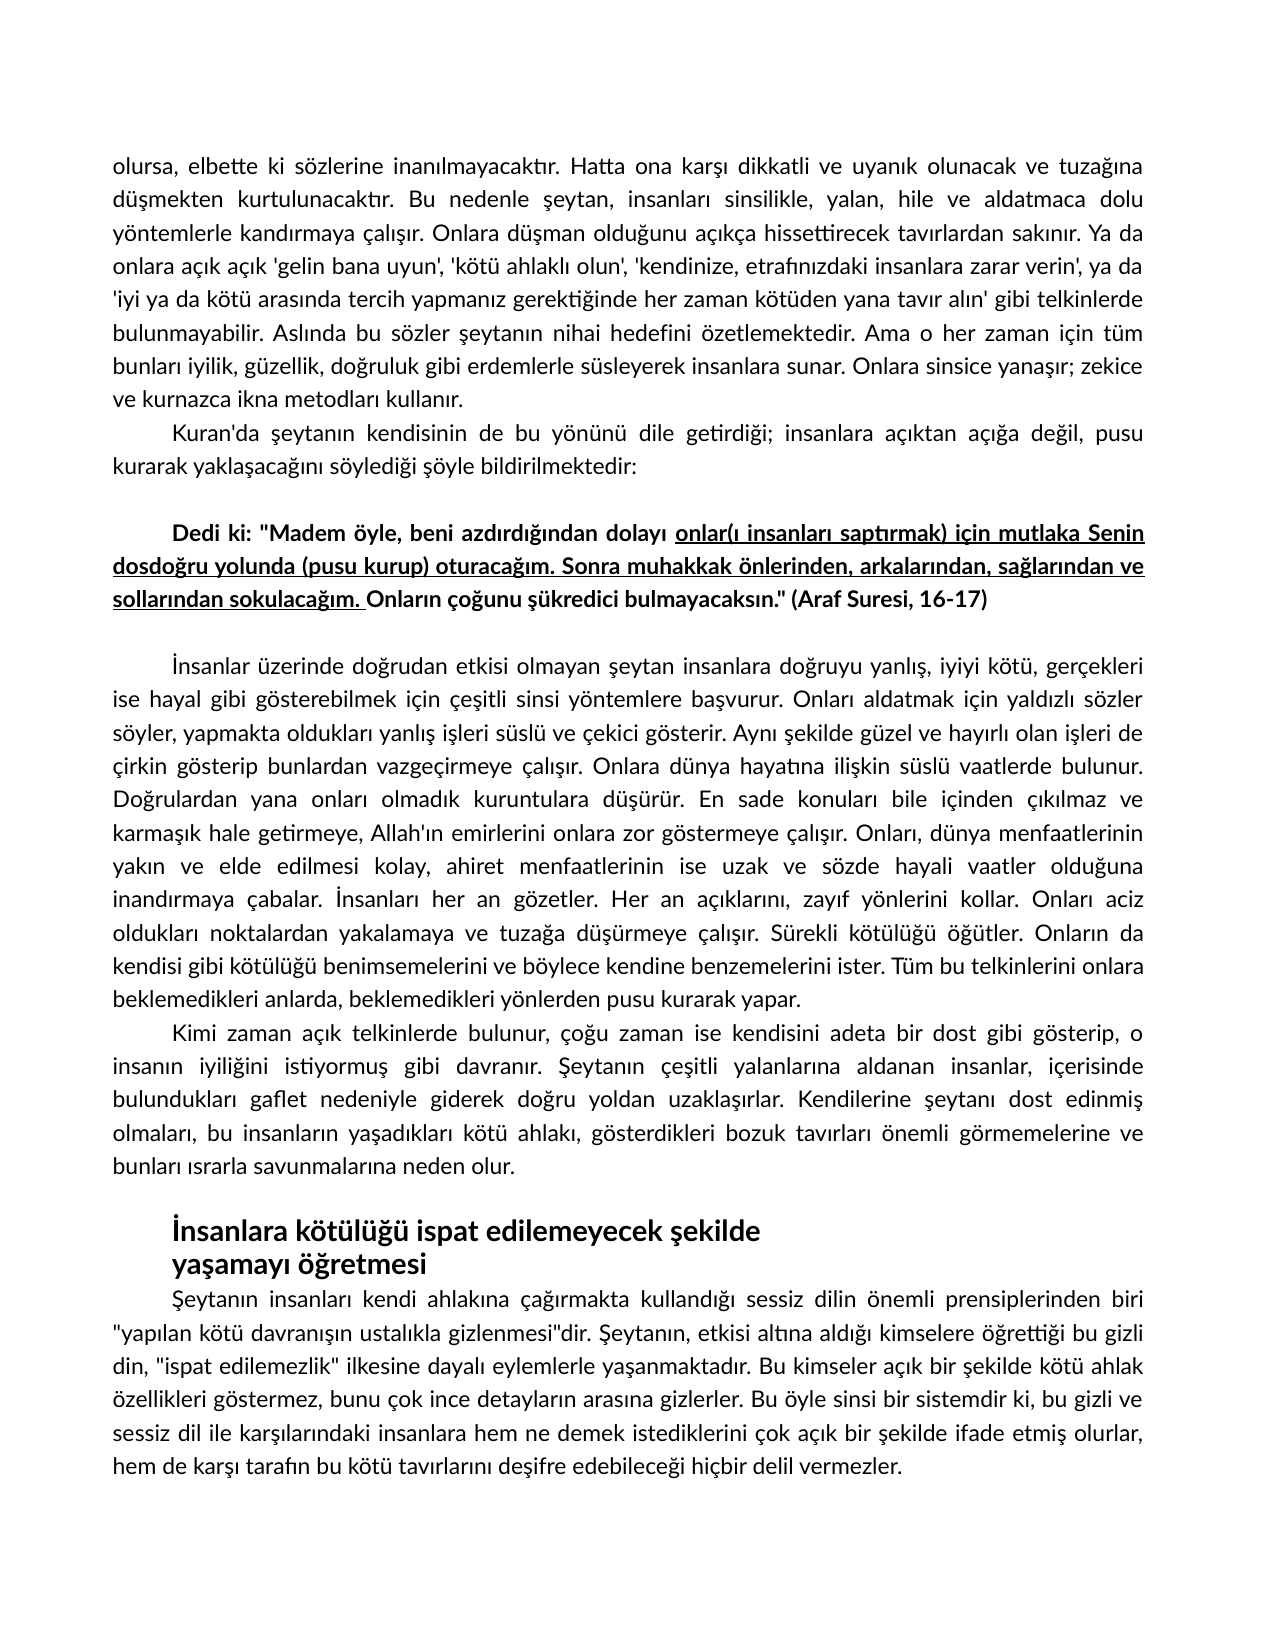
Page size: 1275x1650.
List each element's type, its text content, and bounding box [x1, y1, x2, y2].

text Kimi zaman açık telkinlerde bulunur, çoğu zaman ise kendisini adeta bir dost gibi gösterip, o insanın iyiliğini istiyormuş gibi davranır. Şeytanın çeşitli yalanlarına aldanan insanlar, içerisinde bulundukları gaflet nedeniyle giderek doğru yoldan uzaklaşırlar. Kendilerine şeytanı dost edinmiş olmaları, bu insanların yaşadıkları kötü ahlakı, gösterdikleri bozuk tavırları önemli görmemelerine ve bunları ısrarla savunmalarına neden olur. [112, 1014, 1145, 1181]
text İnsanlar üzerinde doğrudan etkisi olmayan şeytan insanlara doğruyu yanlış, iyiyi kötü, gerçekleri ise hayal gibi gösterebilmek için çeşitli sinsi yöntemlere başvurur. Onları aldatmak için yaldızlı sözler söyler, yapmakta oldukları yanlış işleri süslü ve çekici gösterir. Aynı şekilde güzel ve hayırlı olan işleri de çirkin gösterip bunlardan vazgeçirmeye çalışır. Onlara dünya hayatına ilişkin süslü vaatlerde bulunur. Doğrulardan yana onları olmadık kuruntulara düşürür. En sade konuları bile içinden çıkılmaz ve karmaşık hale getirmeye, Allah'ın emirlerini onlara zor göstermeye çalışır. Onları, dünya menfaatlerinin yakın ve elde edilmesi kolay, ahiret menfaatlerinin ise uzak ve sözde hayali vaatler olduğuna inandırmaya çabalar. İnsanları her an gözetler. Her an açıklarını, zayıf yönlerini kollar. Onları aciz oldukları noktalardan yakalamaya ve tuzağa düşürmeye çalışır. Sürekli kötülüğü öğütler. Onların da kendisi gibi kötülüğü benimsemelerini ve böylece kendine benzemelerini ister. Tüm bu telkinlerini onlara beklemedikleri anlarda, beklemedikleri yönlerden pusu kurarak yapar. [112, 648, 1145, 1014]
text olursa, elbette ki sözlerine inanılmayacaktır. Hatta ona karşı dikkatli ve uyanık olunacak ve tuzağına düşmekten kurtulunacaktır. Bu nedenle şeytan, insanları sinsilikle, yalan, hile ve aldatmaca dolu yöntemlerle kandırmaya çalışır. Onlara düşman olduğunu açıkça hissettirecek tavırlardan sakınır. Ya da onlara açık açık 'gelin bana uyun', 'kötü ahlaklı olun', 'kendinize, etrafınızdaki insanlara zarar verin', ya da 'iyi ya da kötü arasında tercih yapmanız gerektiğinde her zaman kötüden yana tavır alın' gibi telkinlerde bulunmayabilir. Aslında bu sözler şeytanın nihai hedefini özetlemektedir. Ama o her zaman için tüm bunları iyilik, güzellik, doğruluk gibi erdemlerle süsleyerek insanlara sunar. Onlara sinsice yanaşır; zekice ve kurnazca ikna metodları kullanır. [112, 148, 1145, 414]
text Dedi ki: "Madem öyle, beni azdırdığından dolayı onlar(ı insanları saptırmak) için mutlaka Senin dosdoğru yolunda (pusu kurup) oturacağım. Sonra muhakkak önlerinden, arkalarından, sağlarından ve [112, 514, 1145, 576]
text İnsanlara kötülüğü ispat edilemeyecek şekilde [112, 1214, 1145, 1248]
text Şeytanın insanları kendi ahlakına çağırmakta kullandığı sessiz dilin önemli prensiplerinden biri "yapılan kötü davranışın ustalıkla gizlenmesi"dir. Şeytanın, etkisi altına aldığı kimselere öğrettiği bu gizli din, "ispat edilemezlik" ilkesine dayalı eylemlerle yaşanmaktadır. Bu kimseler açık bir şekilde kötü ahlak özellikleri göstermez, bunu çok ince detayların arasına gizlerler. Bu öyle sinsi bir sistemdir ki, bu gizli ve sessiz dil ile karşılarındaki insanlara hem ne demek istediklerini çok açık bir şekilde ifade etmiş olurlar, hem de karşı tarafın bu kötü tavırlarını deşifre edebileceği hiçbir delil vermezler. [112, 1281, 1145, 1481]
text Kuran'da şeytanın kendisinin de bu yönünü dile getirdiği; insanlara açıktan açığa değil, pusu kurarak yaklaşacağını söylediği şöyle bildirilmektedir: [112, 414, 1145, 481]
text yaşamayı öğretmesi [112, 1248, 1145, 1281]
text sollarından sokulacağım. Onların çoğunu şükredici bulmayacaksın." (Araf Suresi, 16-17) [112, 577, 1145, 614]
